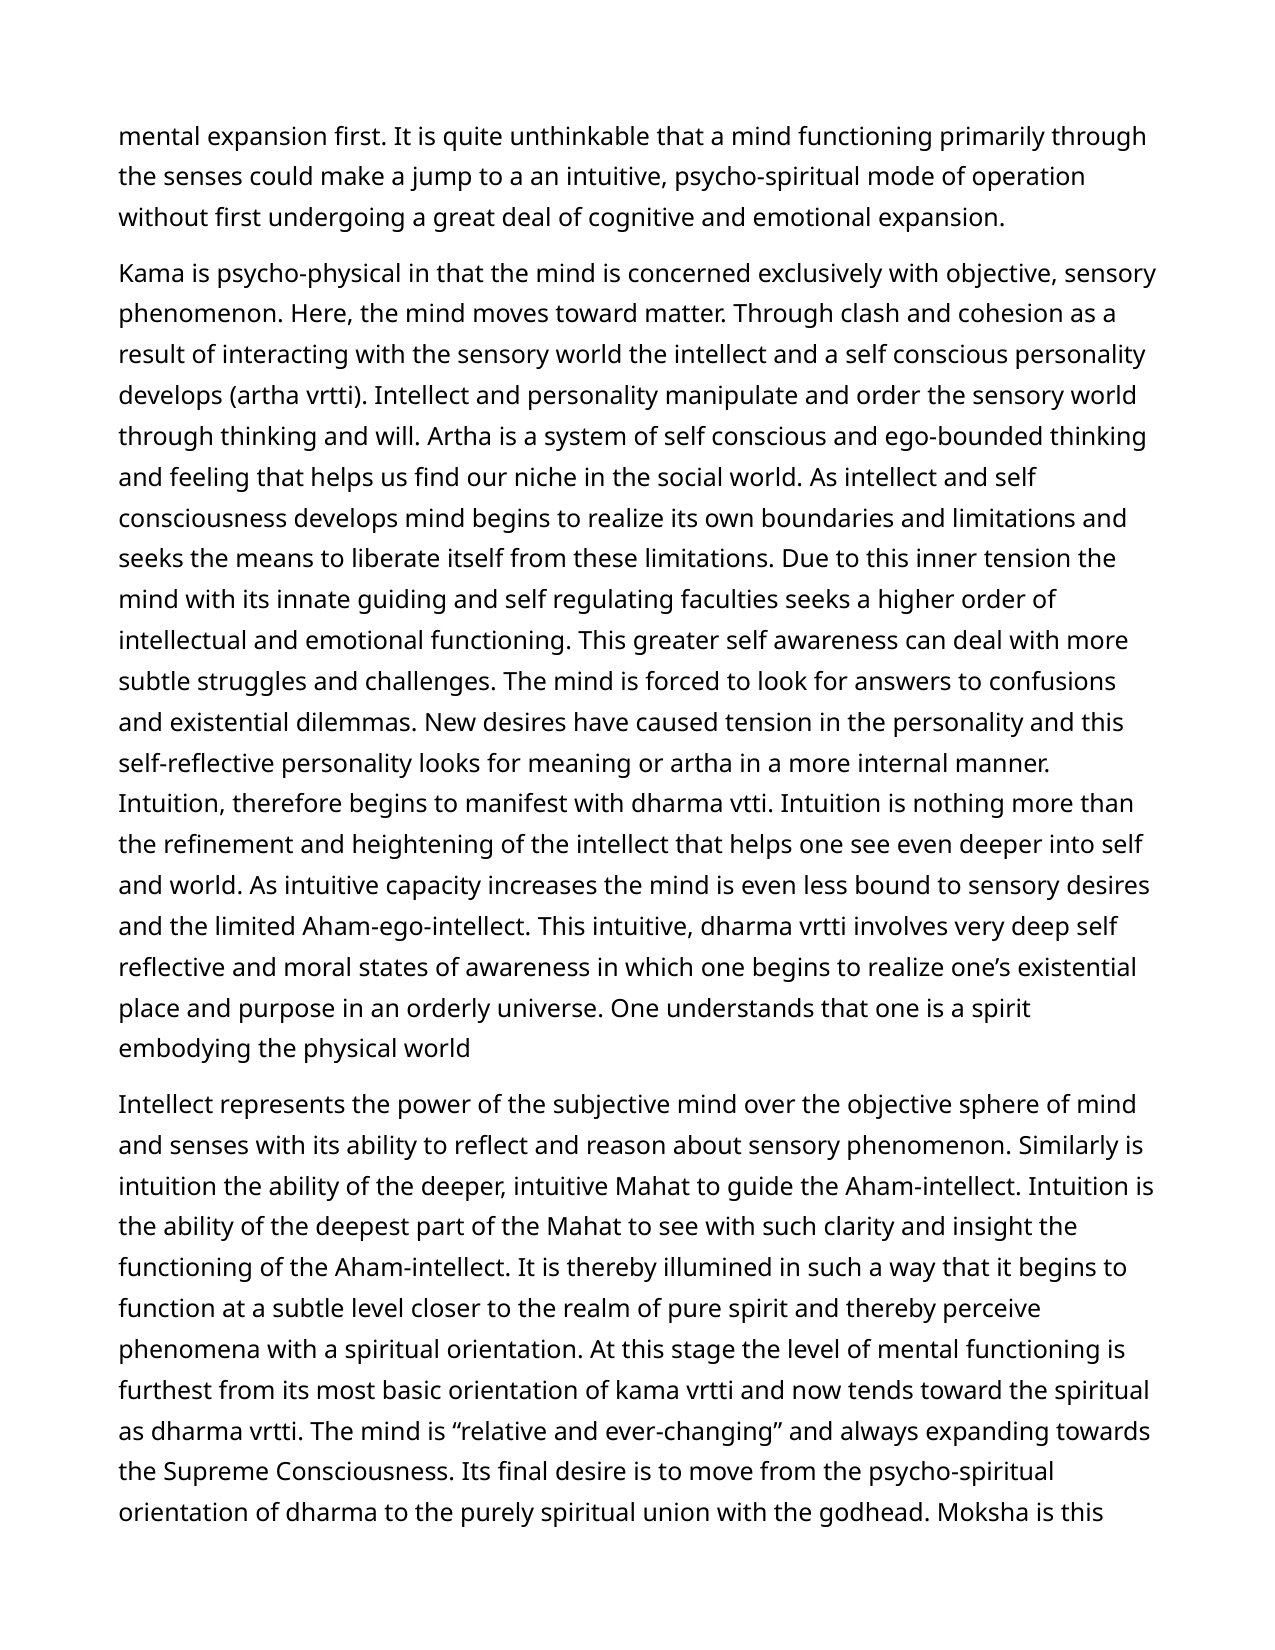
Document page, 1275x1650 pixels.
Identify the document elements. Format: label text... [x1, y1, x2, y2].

text mental expansion first. It is quite unthinkable that a mind functioning primarily through the senses could make a jump to a an intuitive, psycho-spiritual mode of operation without first undergoing a great deal of cognitive and emotional expansion. [118, 118, 1157, 234]
text Kama is psycho-physical in that the mind is concerned exclusively with objective, sensory phenomenon. Here, the mind moves toward matter. Through clash and cohesion as a result of interacting with the sensory world the intellect and a self conscious personality develops (artha vrtti). Intellect and personality manipulate and order the sensory world through thinking and will. Artha is a system of self conscious and ego-bounded thinking and feeling that helps us find our niche in the social world. As intellect and self consciousness develops mind begins to realize its own boundaries and limitations and seeks the means to liberate itself from these limitations. Due to this inner tension the mind with its innate guiding and self regulating faculties seeks a higher order of intellectual and emotional functioning. This greater self awareness can deal with more subtle struggles and challenges. The mind is forced to look for answers to confusions and existential dilemmas. New desires have caused tension in the personality and this self-reflective personality looks for meaning or artha in a more internal manner. Intuition, therefore begins to manifest with dharma vtti. Intuition is nothing more than the refinement and heightening of the intellect that helps one see even deeper into self and world. As intuitive capacity increases the mind is even less bound to sensory desires and the limited Aham-ego-intellect. This intuitive, dharma vrtti involves very deep self reflective and moral states of awareness in which one begins to realize one’s existential place and purpose in an orderly universe. One understands that one is a spirit embodying the physical world [118, 255, 1157, 1065]
text Intellect represents the power of the subjective mind over the objective sphere of mind and senses with its ability to reflect and reason about sensory phenomenon. Similarly is intuition the ability of the deeper, intuitive Mahat to guide the Aham-intellect. Intuition is the ability of the deepest part of the Mahat to see with such clarity and insight the functioning of the Aham-intellect. It is thereby illumined in such a way that it begins to function at a subtle level closer to the realm of pure spirit and thereby perceive phenomena with a spiritual orientation. At this stage the level of mental functioning is furthest from its most basic orientation of kama vrtti and now tends toward the spiritual as dharma vrtti. The mind is “relative and ever-changing” and always expanding towards the Supreme Consciousness. Its final desire is to move from the psycho-spiritual orientation of dharma to the purely spiritual union with the godhead. Moksha is this [118, 1086, 1157, 1529]
